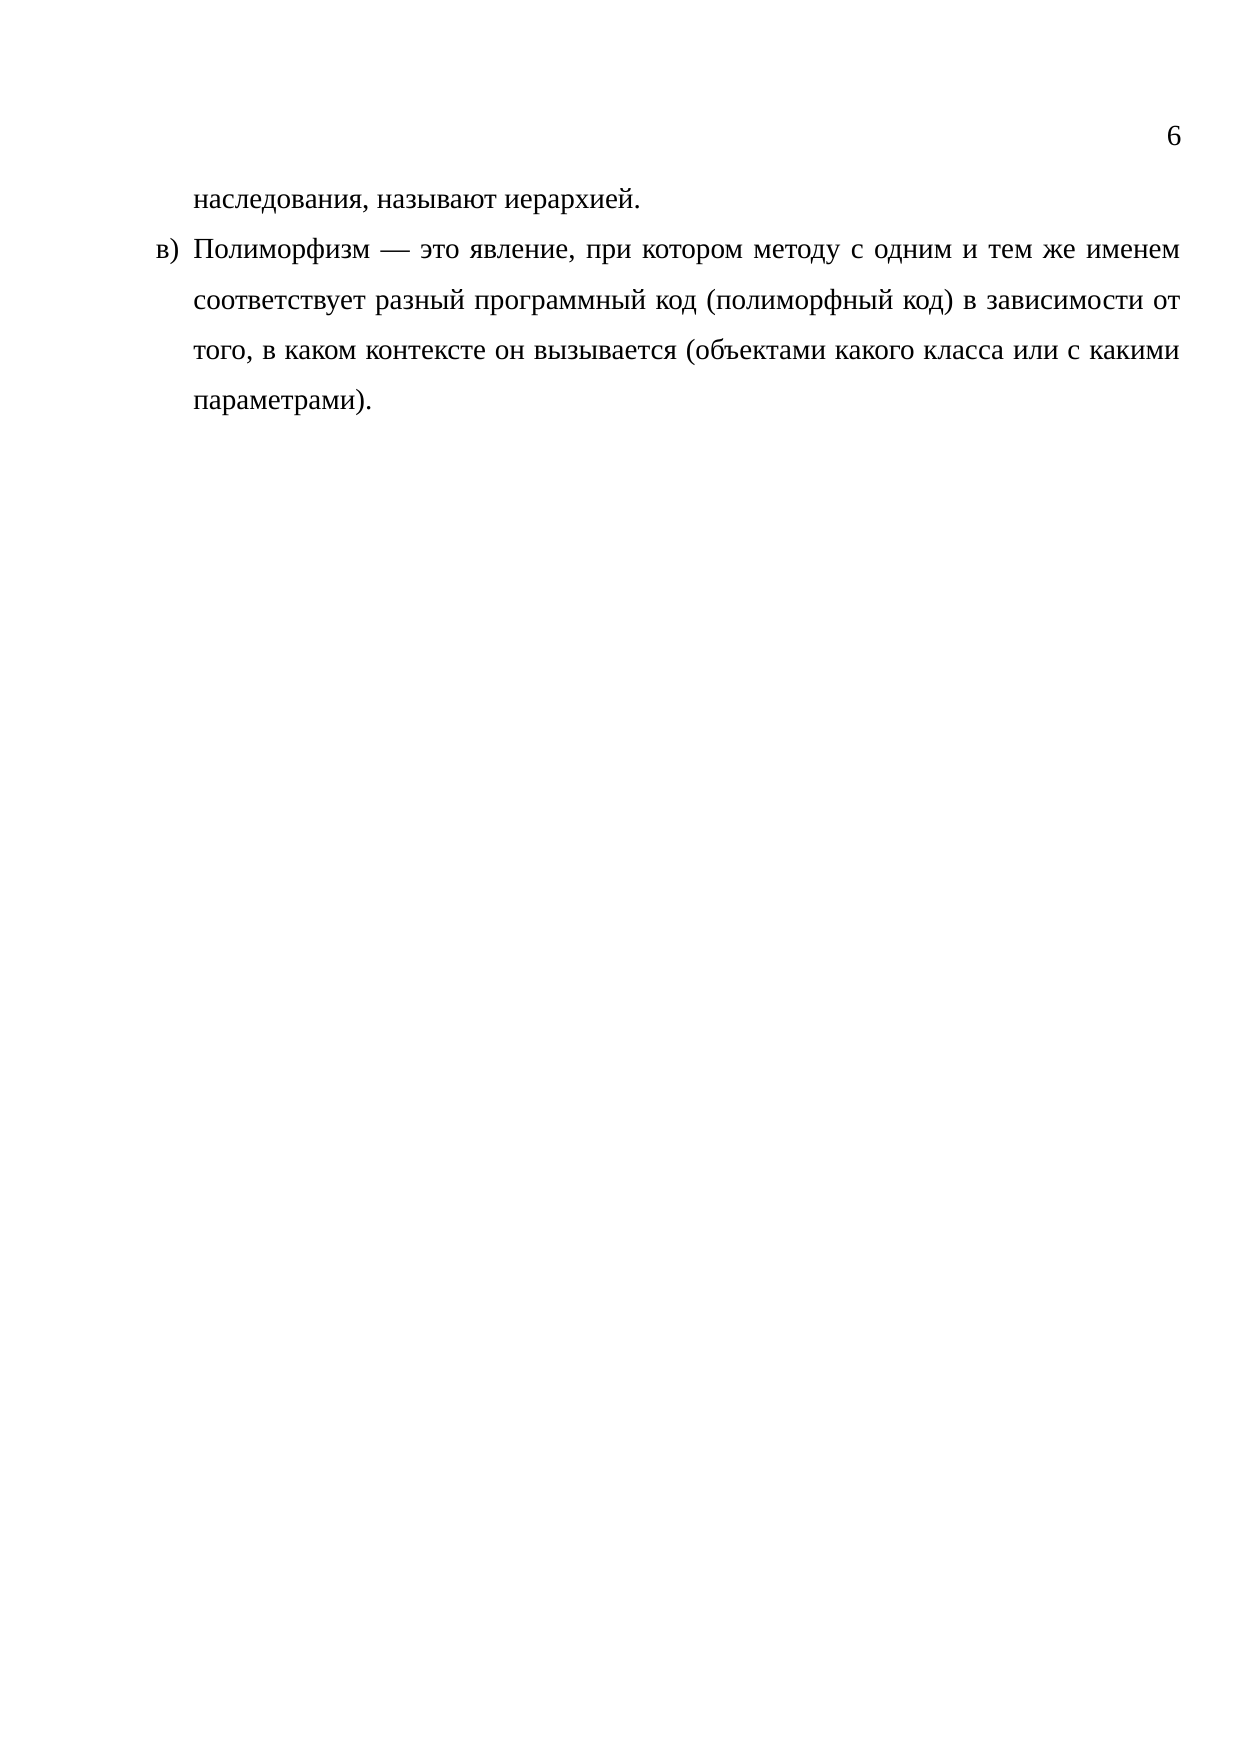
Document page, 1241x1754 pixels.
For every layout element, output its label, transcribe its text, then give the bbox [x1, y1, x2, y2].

list наследования, называют иерархией. [156, 181, 1181, 215]
list Полиморфизм — это явление, при котором методу с одним и тем же именем соответствует разный программный код (полиморфный код) в зависимости от того, в каком контексте он вызывается (объектами какого класса или с какими параметрами). [156, 231, 1181, 416]
